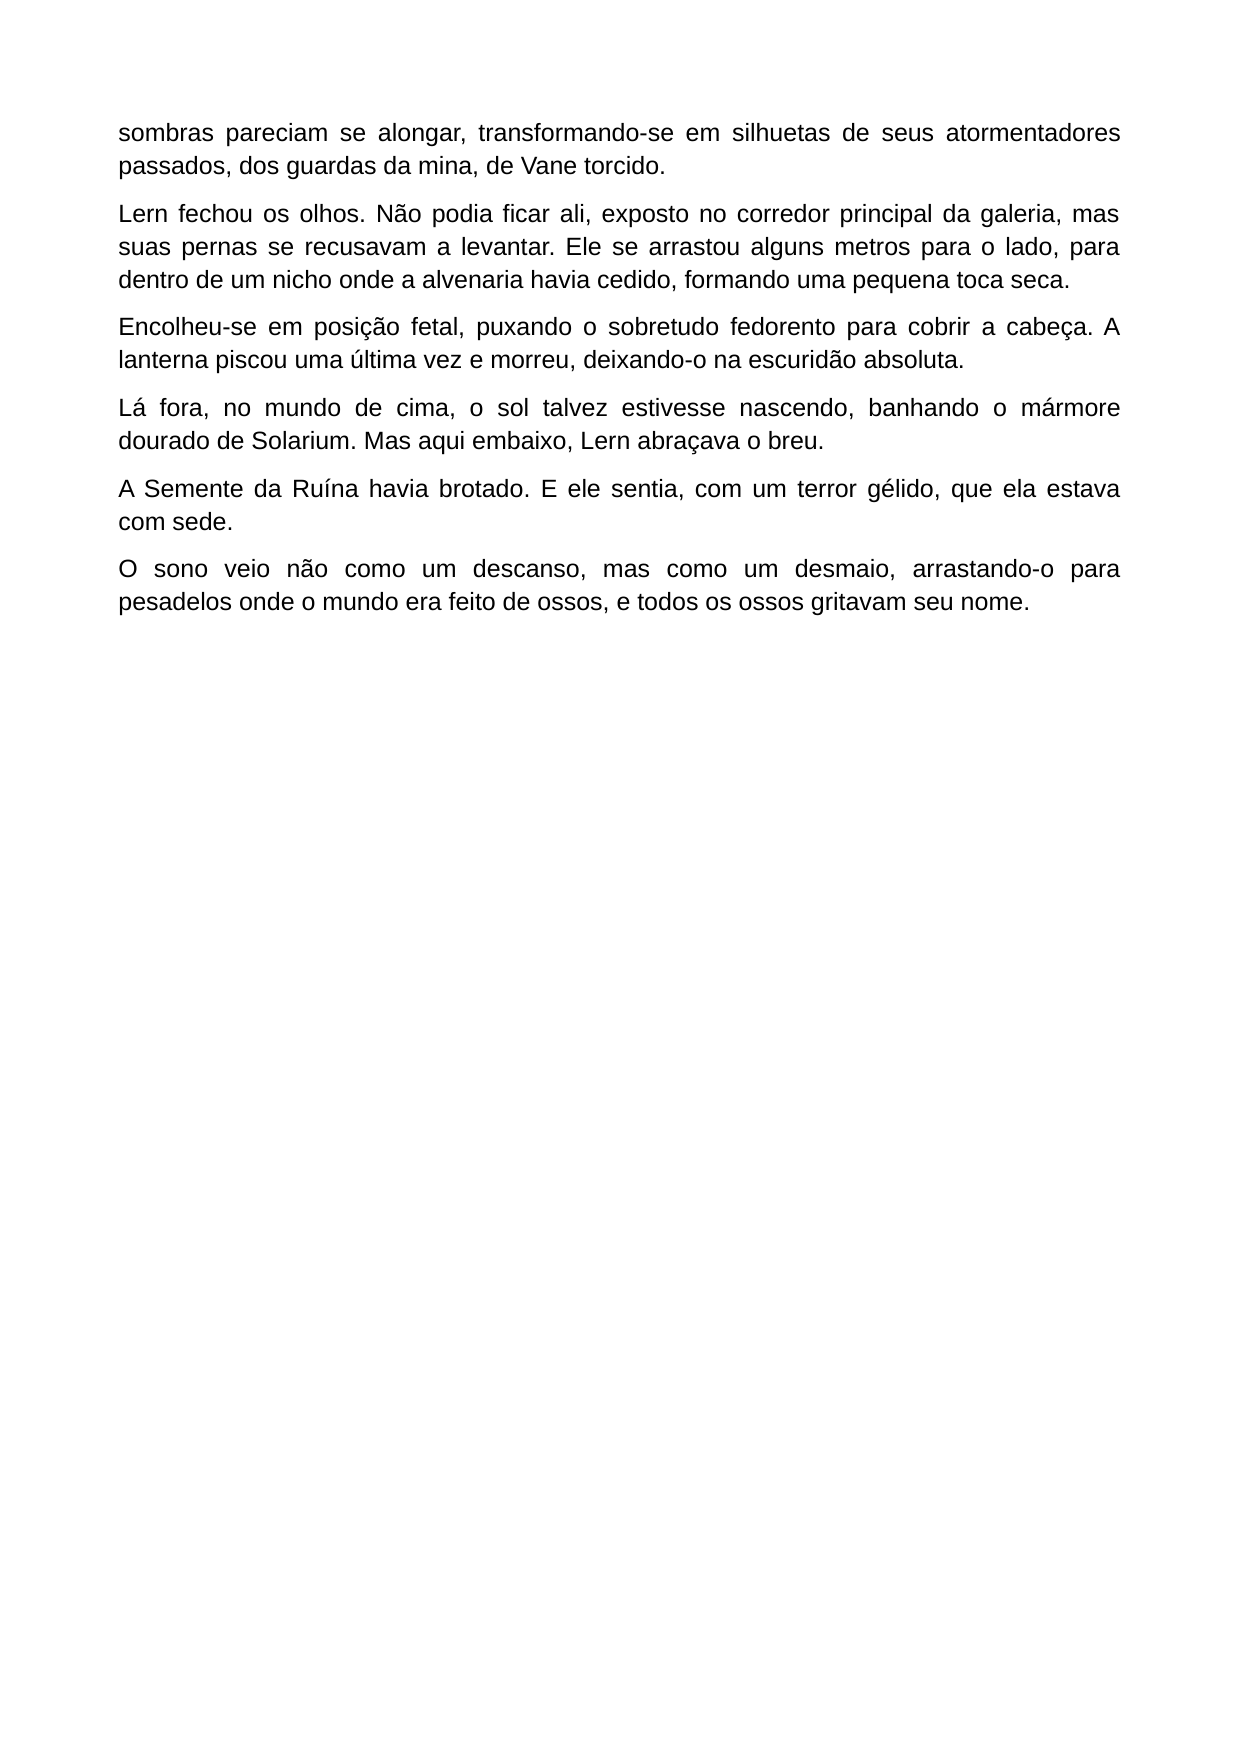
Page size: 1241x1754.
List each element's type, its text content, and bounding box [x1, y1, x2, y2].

text sombras pareciam se alongar, transformando-se em silhuetas de seus atormentadores passados, dos guardas da mina, de Vane torcido. [118, 118, 1122, 180]
text O sono veio não como um descanso, mas como um desmaio, arrastando-o para pesadelos onde o mundo era feito de ossos, e todos os ossos gritavam seu nome. [118, 554, 1122, 616]
text Encolheu-se em posição fetal, puxando o sobretudo fedorento para cobrir a cabeça. A lanterna piscou uma última vez e morreu, deixando-o na escuridão absoluta. [118, 312, 1122, 374]
text Lern fechou os olhos. Não podia ficar ali, exposto no corredor principal da galeria, mas suas pernas se recusavam a levantar. Ele se arrastou alguns metros para o lado, para dentro de um nicho onde a alvenaria havia cedido, formando uma pequena toca seca. [118, 199, 1122, 293]
text A Semente da Ruína havia brotado. E ele sentia, com um terror gélido, que ela estava com sede. [118, 474, 1122, 535]
text Lá fora, no mundo de cima, o sol talvez estivesse nascendo, banhando o mármore dourado de Solarium. Mas aqui embaixo, Lern abraçava o breu. [118, 393, 1122, 455]
